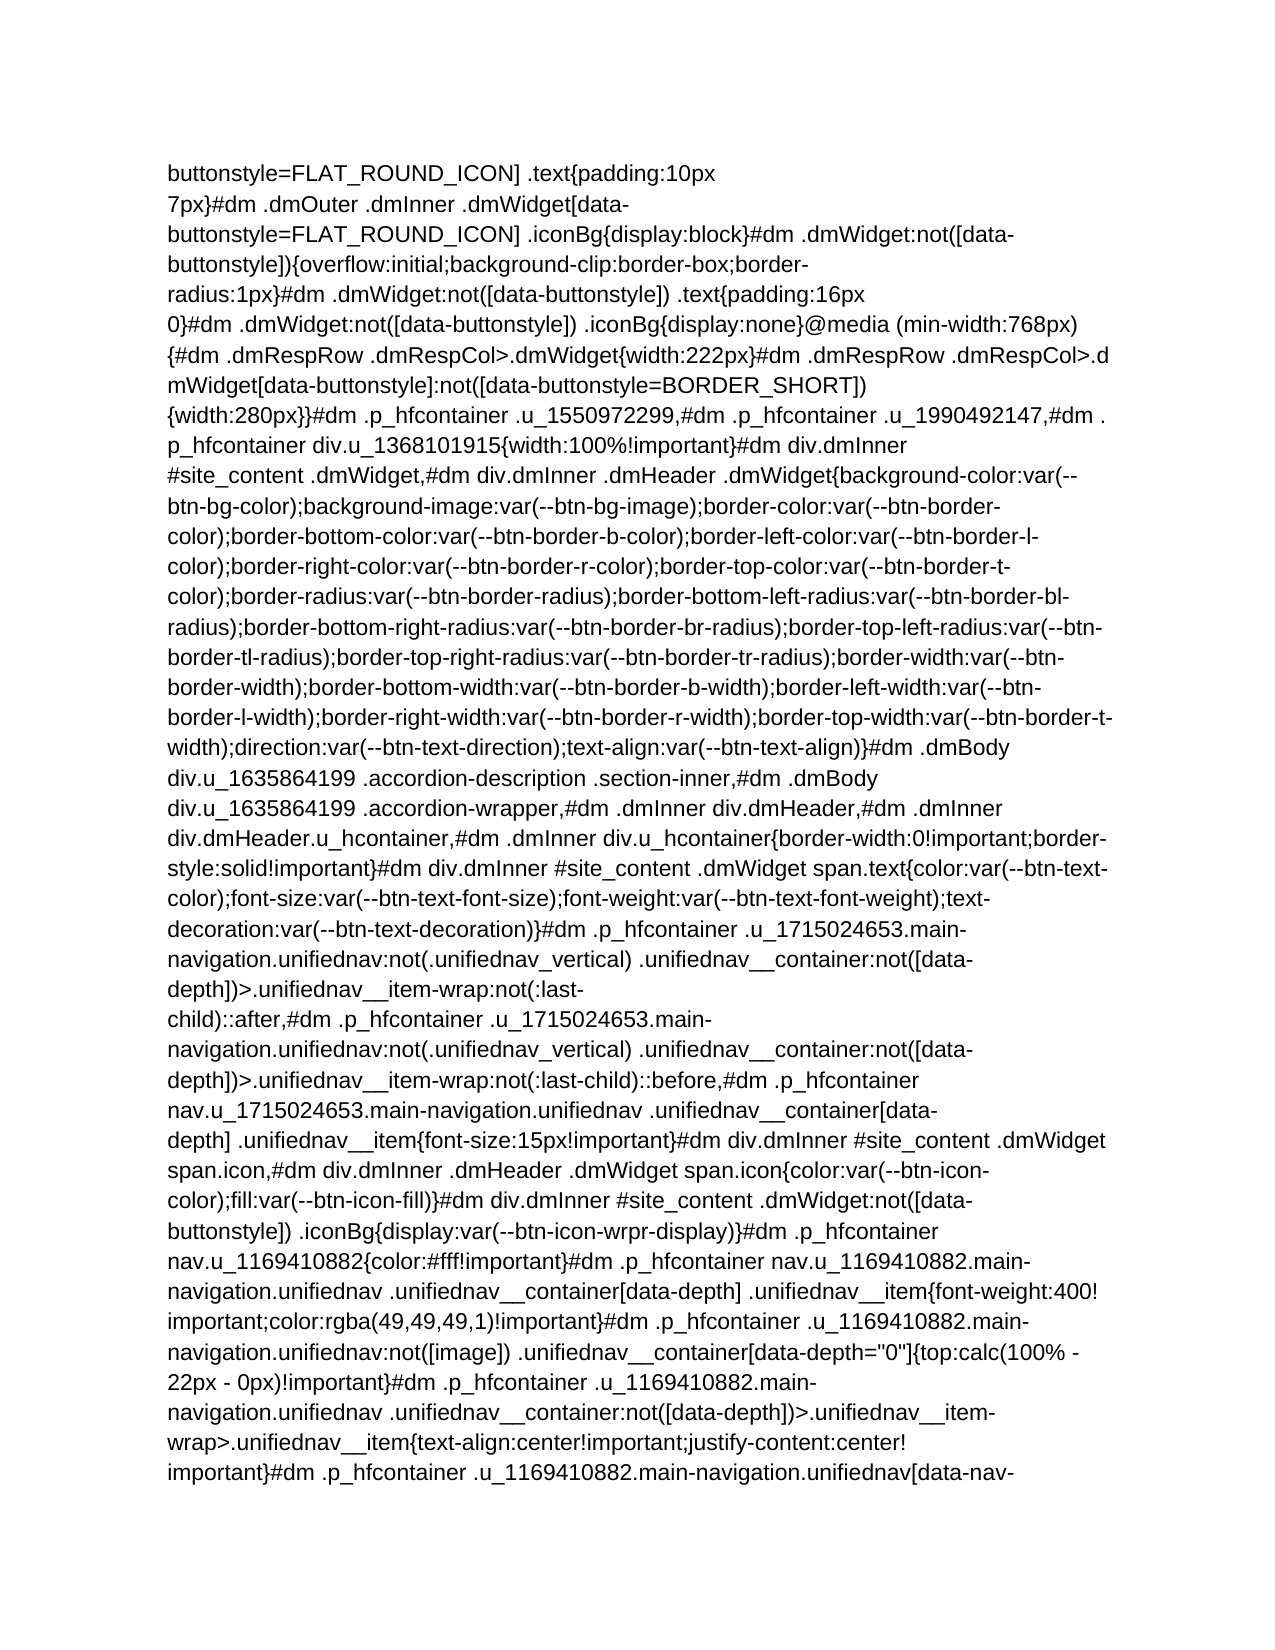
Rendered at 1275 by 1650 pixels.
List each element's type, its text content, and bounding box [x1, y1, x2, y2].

table_cell [150, 150, 157, 1496]
table_cell buttonstyle=FLAT_ROUND_ICON] .text{padding:10px 7px}#dm .dmOuter .dmInner .dmWidget[data-buttonstyle=FLAT_ROUND_ICON] .iconBg{display:block}#dm .dmWidget:not([data-buttonstyle]){overflow:initial;background-clip:border-box;border-radius:1px}#dm .dmWidget:not([data-buttonstyle]) .text{padding:16px 0}#dm .dmWidget:not([data-buttonstyle]) .iconBg{display:none}@media (min-width:768px){#dm .dmRespRow .dmRespCol>.dmWidget{width:222px}#dm .dmRespRow .dmRespCol>.dmWidget[data-buttonstyle]:not([data-buttonstyle=BORDER_SHORT]){width:280px}}#dm .p_hfcontainer .u_1550972299,#dm .p_hfcontainer .u_1990492147,#dm .p_hfcontainer div.u_1368101915{width:100%!important}#dm div.dmInner #site_content .dmWidget,#dm div.dmInner .dmHeader .dmWidget{background-color:var(--btn-bg-color);background-image:var(--btn-bg-image);border-color:var(--btn-border-color);border-bottom-color:var(--btn-border-b-color);border-left-color:var(--btn-border-l-color);border-right-color:var(--btn-border-r-color);border-top-color:var(--btn-border-t-color);border-radius:var(--btn-border-radius);border-bottom-left-radius:var(--btn-border-bl-radius);border-bottom-right-radius:var(--btn-border-br-radius);border-top-left-radius:var(--btn-border-tl-radius);border-top-right-radius:var(--btn-border-tr-radius);border-width:var(--btn-border-width);border-bottom-width:var(--btn-border-b-width);border-left-width:var(--btn-border-l-width);border-right-width:var(--btn-border-r-width);border-top-width:var(--btn-border-t-width);direction:var(--btn-text-direction);text-align:var(--btn-text-align)}#dm .dmBody div.u_1635864199 .accordion-description .section-inner,#dm .dmBody div.u_1635864199 .accordion-wrapper,#dm .dmInner div.dmHeader,#dm .dmInner div.dmHeader.u_hcontainer,#dm .dmInner div.u_hcontainer{border-width:0!important;border-style:solid!important}#dm div.dmInner #site_content .dmWidget span.text{color:var(--btn-text-color);font-size:var(--btn-text-font-size);font-weight:var(--btn-text-font-weight);text-decoration:var(--btn-text-decoration)}#dm .p_hfcontainer .u_1715024653.main-navigation.unifiednav:not(.unifiednav_vertical) .unifiednav__container:not([data-depth])>.unifiednav__item-wrap:not(:last-child)::after,#dm .p_hfcontainer .u_1715024653.main-navigation.unifiednav:not(.unifiednav_vertical) .unifiednav__container:not([data-depth])>.unifiednav__item-wrap:not(:last-child)::before,#dm .p_hfcontainer nav.u_1715024653.main-navigation.unifiednav .unifiednav__container[data-depth] .unifiednav__item{font-size:15px!important}#dm div.dmInner #site_content .dmWidget span.icon,#dm div.dmInner .dmHeader .dmWidget span.icon{color:var(--btn-icon-color);fill:var(--btn-icon-fill)}#dm div.dmInner #site_content .dmWidget:not([data-buttonstyle]) .iconBg{display:var(--btn-icon-wrpr-display)}#dm .p_hfcontainer nav.u_1169410882{color:#fff!important}#dm .p_hfcontainer nav.u_1169410882.main-navigation.unifiednav .unifiednav__container[data-depth] .unifiednav__item{font-weight:400!important;color:rgba(49,49,49,1)!important}#dm .p_hfcontainer .u_1169410882.main-navigation.unifiednav:not([image]) .unifiednav__container[data-depth="0"]{top:calc(100% - 22px - 0px)!important}#dm .p_hfcontainer .u_1169410882.main-navigation.unifiednav .unifiednav__container:not([data-depth])>.unifiednav__item-wrap>.unifiednav__item{text-align:center!important;justify-content:center!important}#dm .p_hfcontainer .u_1169410882.main-navigation.unifiednav[data-nav- [157, 150, 1125, 1496]
